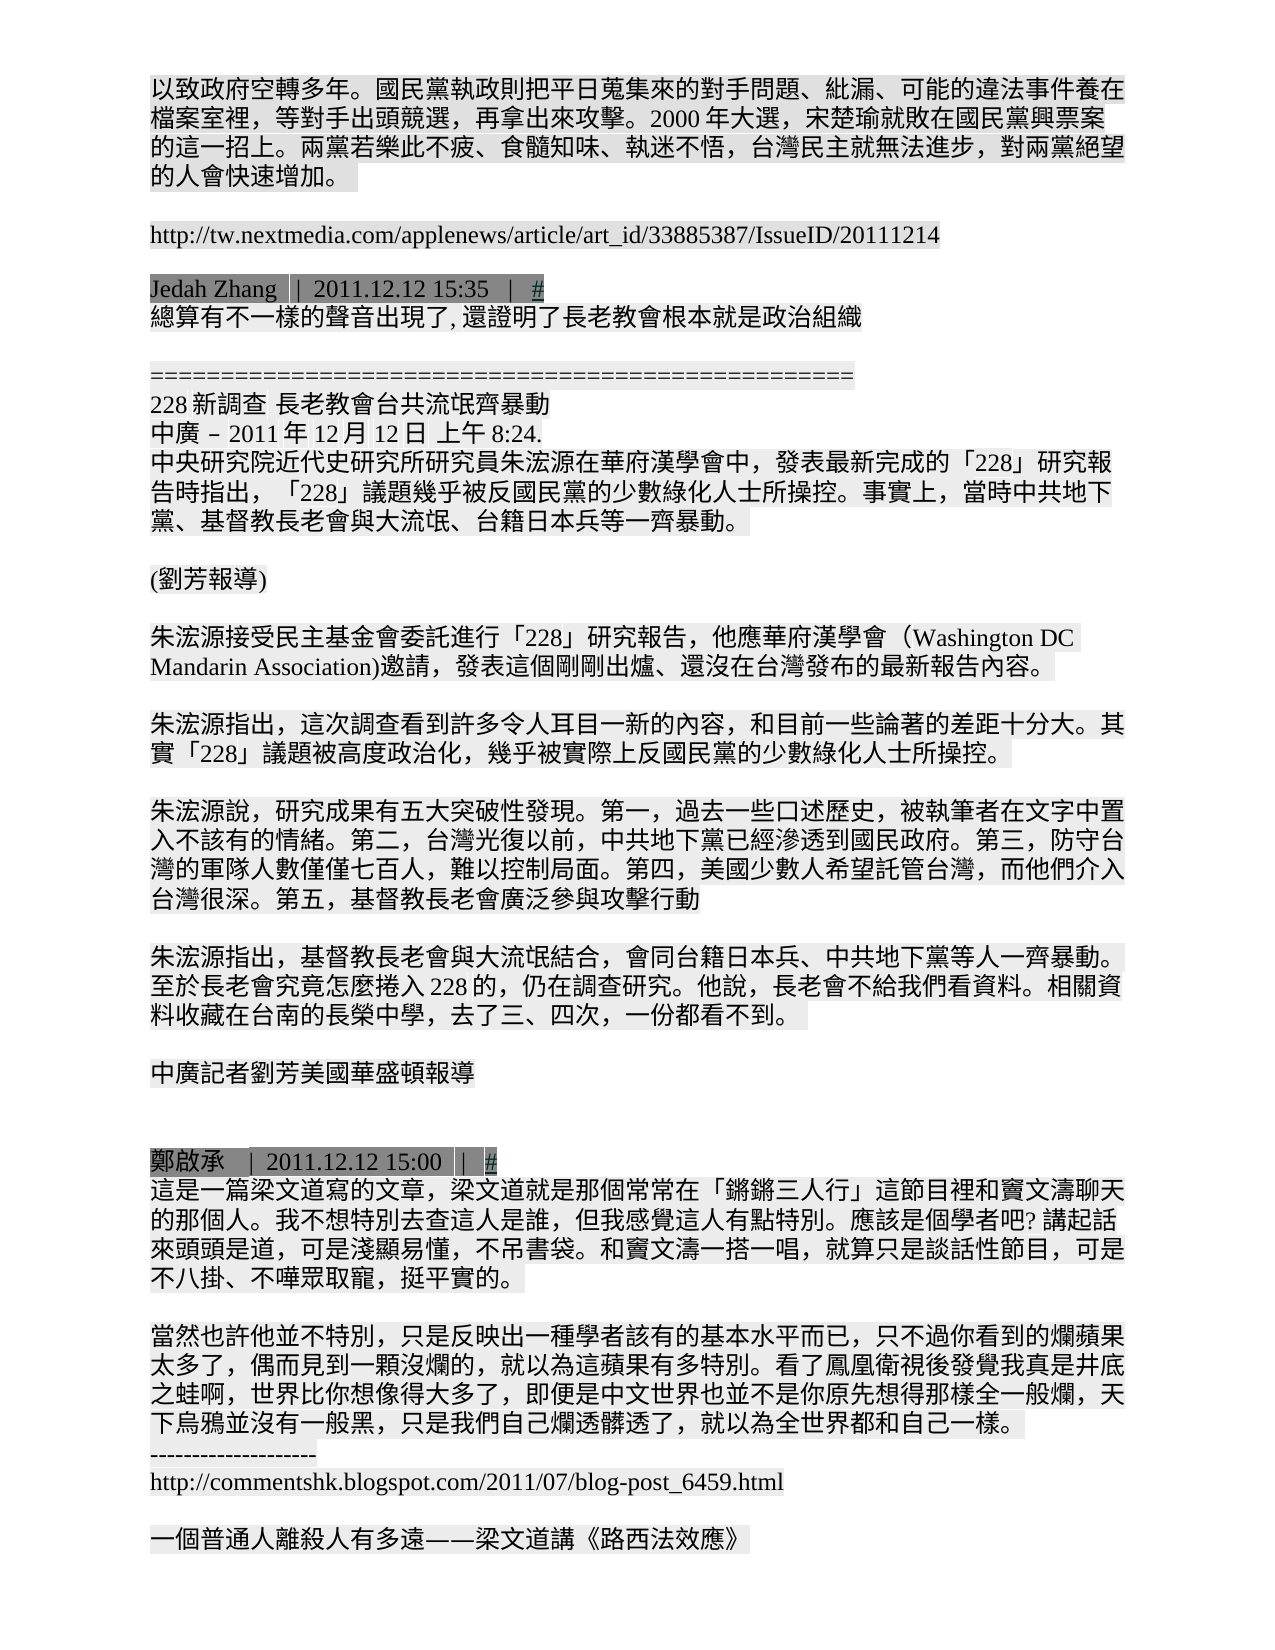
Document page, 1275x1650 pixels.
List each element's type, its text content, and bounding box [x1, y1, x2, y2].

text 這是一篇梁文道寫的文章，梁文道就是那個常常在「鏘鏘三人行」這節目裡和竇文濤聊天的那個人。我不想特別去查這人是誰，但我感覺這人有點特別。應該是個學者吧? 講起話來頭頭是道，可是淺顯易懂，不吊書袋。和竇文濤一搭一唱，就算只是談話性節目，可是不八掛、不嘩眾取寵，挺平實的。 當然也許他並不特別，只是反映出一種學者該有的基本水平而已，只不過你看到的爛蘋果太多了，偶而見到一顆沒爛的，就以為這蘋果有多特別。看了鳳凰衛視後發覺我真是井底之蛙啊，世界比你想像得大多了，即便是中文世界也並不是你原先想得那樣全一般爛，天下烏鴉並沒有一般黑，只是我們自己爛透髒透了，就以為全世界都和自己一樣。 -------------------- http://commentshk.blogspot.com/2011/07/blog-post_6459.html 一個普通人離殺人有多遠——梁文道講《路西法效應》 [150, 1177, 1125, 1554]
text 以致政府空轉多年。國民黨執政則把平日蒐集來的對手問題、紕漏、可能的違法事件養在檔案室裡，等對手出頭競選，再拿出來攻擊。2000年大選，宋楚瑜就敗在國民黨興票案的這一招上。兩黨若樂此不疲、食髓知味、執迷不悟，台灣民主就無法進步，對兩黨絕望的人會快速增加。 http://tw.nextmedia.com/applenews/article/art_id/33885387/IssueID/20111214 [150, 75, 1125, 249]
text Jedah Zhang | 2011.12.12 15:35 | # [150, 274, 1125, 303]
text 鄭啟承 | 2011.12.12 15:00 | # [150, 1147, 1125, 1177]
text 總算有不一樣的聲音出現了, 還證明了長老教會根本就是政治組織 ================================================== 228新調查 長老教會台共流氓齊暴動 中廣 – 2011年12月12日 上午8:24. 中央研究院近代史研究所研究員朱浤源在華府漢學會中，發表最新完成的「228」研究報告時指出，「228」議題幾乎被反國民黨的少數綠化人士所操控。事實上，當時中共地下黨、基督教長老會與大流氓、台籍日本兵等一齊暴動。 (劉芳報導) 朱浤源接受民主基金會委託進行「228」研究報告，他應華府漢學會（Washington DC Mandarin Association)邀請，發表這個剛剛出爐、還沒在台灣發布的最新報告內容。 朱浤源指出，這次調查看到許多令人耳目一新的內容，和目前一些論著的差距十分大。其實「228」議題被高度政治化，幾乎被實際上反國民黨的少數綠化人士所操控。 朱浤源說，研究成果有五大突破性發現。第一，過去一些口述歷史，被執筆者在文字中置入不該有的情緒。第二，台灣光復以前，中共地下黨已經滲透到國民政府。第三，防守台灣的軍隊人數僅僅七百人，難以控制局面。第四，美國少數人希望託管台灣，而他們介入台灣很深。第五，基督教長老會廣泛參與攻擊行動 朱浤源指出，基督教長老會與大流氓結合，會同台籍日本兵、中共地下黨等人一齊暴動。至於長老會究竟怎麼捲入228的，仍在調查研究。他說，長老會不給我們看資料。相關資料收藏在台南的長榮中學，去了三、四次，一份都看不到。 中廣記者劉芳美國華盛頓報導 [150, 303, 1125, 1088]
